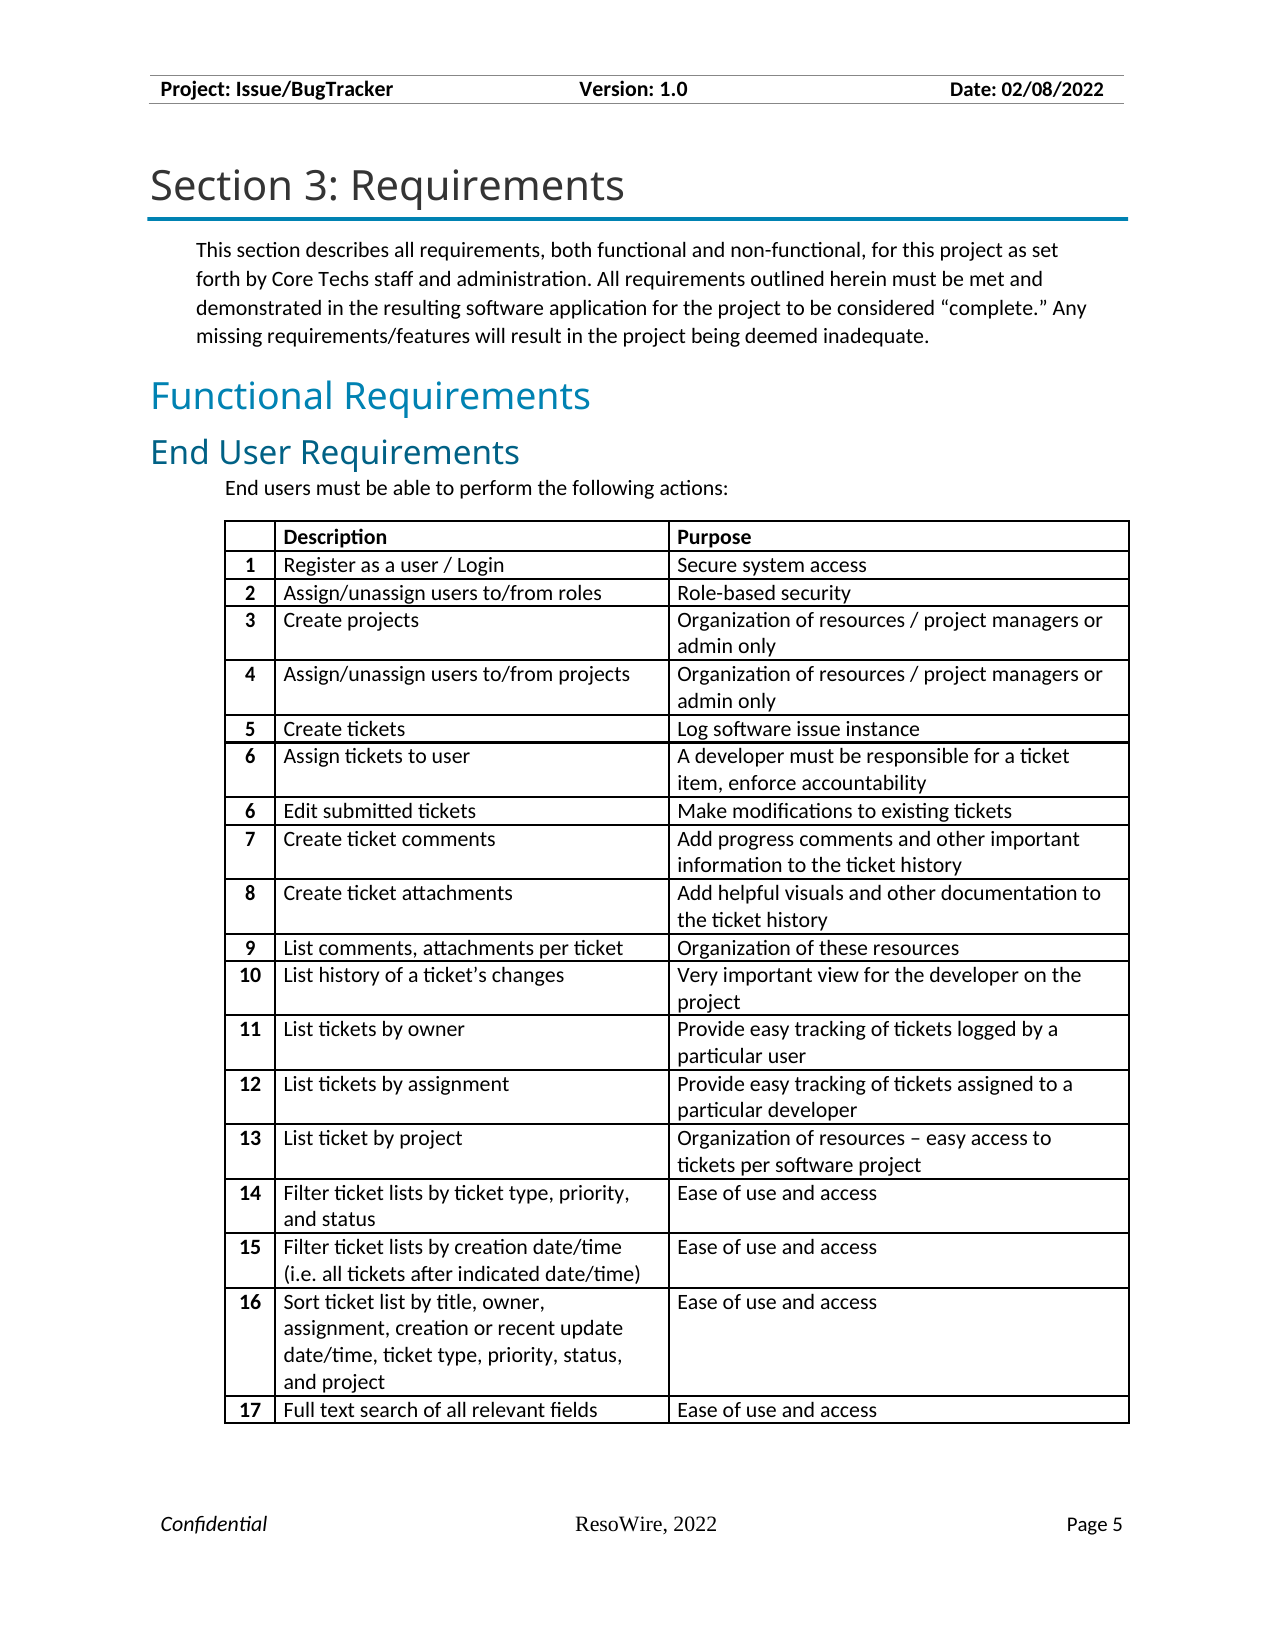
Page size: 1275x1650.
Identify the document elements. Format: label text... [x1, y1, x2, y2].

table_cell [226, 1151, 274, 1178]
table_cell List history of a ticket’s changes [276, 962, 668, 988]
table_cell Filter ticket lists by ticket type, priority, [276, 1180, 668, 1205]
text End User Requirements [150, 428, 1127, 474]
table_cell [276, 851, 668, 878]
table_cell (i.e. all tickets after indicated date/time) [276, 1260, 668, 1287]
text End users must be able to perform the following actions: [225, 474, 1127, 501]
table_cell Sort ticket list by title, owner, [276, 1289, 668, 1314]
text This section describes all requirements, both functional and non-functional, for this project as set forth by Core Techs staff and administration. All requirements outlined herein must be met and demonstrated in the resulting software application for the project to be considered “complete.” Any missing requirements/features will result in the project being deemed inadequate. [196, 236, 1108, 349]
table_cell 16 [226, 1289, 274, 1314]
table_cell Add progress comments and other important [670, 826, 1128, 851]
table_cell Very important view for the developer on the [670, 962, 1128, 988]
table_cell and status [276, 1205, 668, 1232]
table_cell [226, 1314, 274, 1341]
table_cell tickets per software project [670, 1151, 1128, 1178]
table_cell 14 [226, 1180, 274, 1205]
table_cell 3 [226, 607, 274, 633]
table_header Purpose [670, 522, 1128, 550]
table_cell [276, 769, 668, 796]
table_cell particular developer [670, 1096, 1128, 1123]
table_cell [226, 851, 274, 878]
table_cell Organization of resources / project managers or [670, 661, 1128, 687]
text Functional Requirements [150, 369, 1127, 420]
table_cell date/time, ticket type, priority, status, [276, 1341, 668, 1368]
table_cell 9 [226, 935, 274, 960]
table_cell 12 [226, 1071, 274, 1096]
table_cell [670, 1260, 1128, 1287]
table_cell [670, 1341, 1128, 1368]
table_cell Create ticket attachments [276, 880, 668, 906]
table_cell Ease of use and access [670, 1180, 1128, 1205]
table_cell [276, 1151, 668, 1178]
table_cell Register as a user / Login [276, 552, 668, 577]
table_cell Organization of resources / project managers or [670, 607, 1128, 633]
table_cell 4 [226, 661, 274, 687]
table_cell Assign/unassign users to/from roles [276, 580, 668, 605]
table_cell Filter ticket lists by creation date/time [276, 1234, 668, 1259]
table_cell [226, 1096, 274, 1123]
table_cell and project [276, 1368, 668, 1394]
table_cell project [670, 988, 1128, 1014]
table_cell Organization of resources – easy access to [670, 1125, 1128, 1151]
table_cell Assign/unassign users to/from projects [276, 661, 668, 687]
table_cell Assign tickets to user [276, 744, 668, 769]
table_cell 11 [226, 1016, 274, 1042]
table_cell Create projects [276, 607, 668, 633]
table_cell 17 [226, 1397, 274, 1422]
table_cell 1 [226, 552, 274, 577]
table_header [226, 522, 274, 550]
table_cell [276, 633, 668, 659]
table_cell [276, 906, 668, 932]
table_cell List tickets by assignment [276, 1071, 668, 1096]
table_cell Make modifications to existing tickets [670, 798, 1128, 823]
table_cell Organization of these resources [670, 935, 1128, 960]
table_cell List tickets by owner [276, 1016, 668, 1042]
table_cell assignment, creation or recent update [276, 1314, 668, 1341]
table_cell [276, 1096, 668, 1123]
table_cell List comments, attachments per ticket [276, 935, 668, 960]
table_cell [226, 988, 274, 1014]
table_cell Full text search of all relevant fields [276, 1397, 668, 1422]
table_cell Log software issue instance [670, 716, 1128, 741]
table_cell 10 [226, 962, 274, 988]
table_cell [226, 1368, 274, 1394]
table_cell 5 [226, 716, 274, 741]
table_cell [226, 1042, 274, 1069]
table_header Description [276, 522, 668, 550]
table_cell [276, 687, 668, 714]
table_cell Ease of use and access [670, 1234, 1128, 1259]
text Project: Issue/BugTracker Version: 1.0 Date: 02/08/2022 [160, 76, 1127, 102]
table_cell admin only [670, 633, 1128, 659]
table_cell Ease of use and access [670, 1397, 1128, 1422]
table_cell Ease of use and access [670, 1289, 1128, 1314]
table_cell [226, 633, 274, 659]
table_cell 6 [226, 798, 274, 823]
table_cell item, enforce accountability [670, 769, 1128, 796]
table_cell Role-based security [670, 580, 1128, 605]
table_cell [670, 1368, 1128, 1394]
table_cell Create ticket comments [276, 826, 668, 851]
table_cell [276, 988, 668, 1014]
table_cell Provide easy tracking of tickets assigned to a [670, 1071, 1128, 1096]
text Section 3: Requirements [150, 156, 1127, 213]
table_cell List ticket by project [276, 1125, 668, 1151]
table_cell 7 [226, 826, 274, 851]
table_cell [276, 1042, 668, 1069]
table_cell particular user [670, 1042, 1128, 1069]
table_cell [670, 1205, 1128, 1232]
table_cell admin only [670, 687, 1128, 714]
table_cell the ticket history [670, 906, 1128, 932]
table_cell Edit submitted tickets [276, 798, 668, 823]
table_cell Create tickets [276, 716, 668, 741]
table_cell [226, 687, 274, 714]
table_cell 15 [226, 1234, 274, 1259]
table_cell 6 [226, 744, 274, 769]
table_cell 2 [226, 580, 274, 605]
table_cell 13 [226, 1125, 274, 1151]
table_cell Provide easy tracking of tickets logged by a [670, 1016, 1128, 1042]
table_cell [226, 769, 274, 796]
table_cell [226, 906, 274, 932]
table_cell 8 [226, 880, 274, 906]
text Confidential ResoWire, 2022 Page 5 [160, 1510, 1127, 1536]
table_cell A developer must be responsible for a ticket [670, 744, 1128, 769]
table_cell information to the ticket history [670, 851, 1128, 878]
table_cell [226, 1260, 274, 1287]
table_cell Add helpful visuals and other documentation to [670, 880, 1128, 906]
table_cell [226, 1205, 274, 1232]
table_cell Secure system access [670, 552, 1128, 577]
table_cell [226, 1341, 274, 1368]
table_cell [670, 1314, 1128, 1341]
